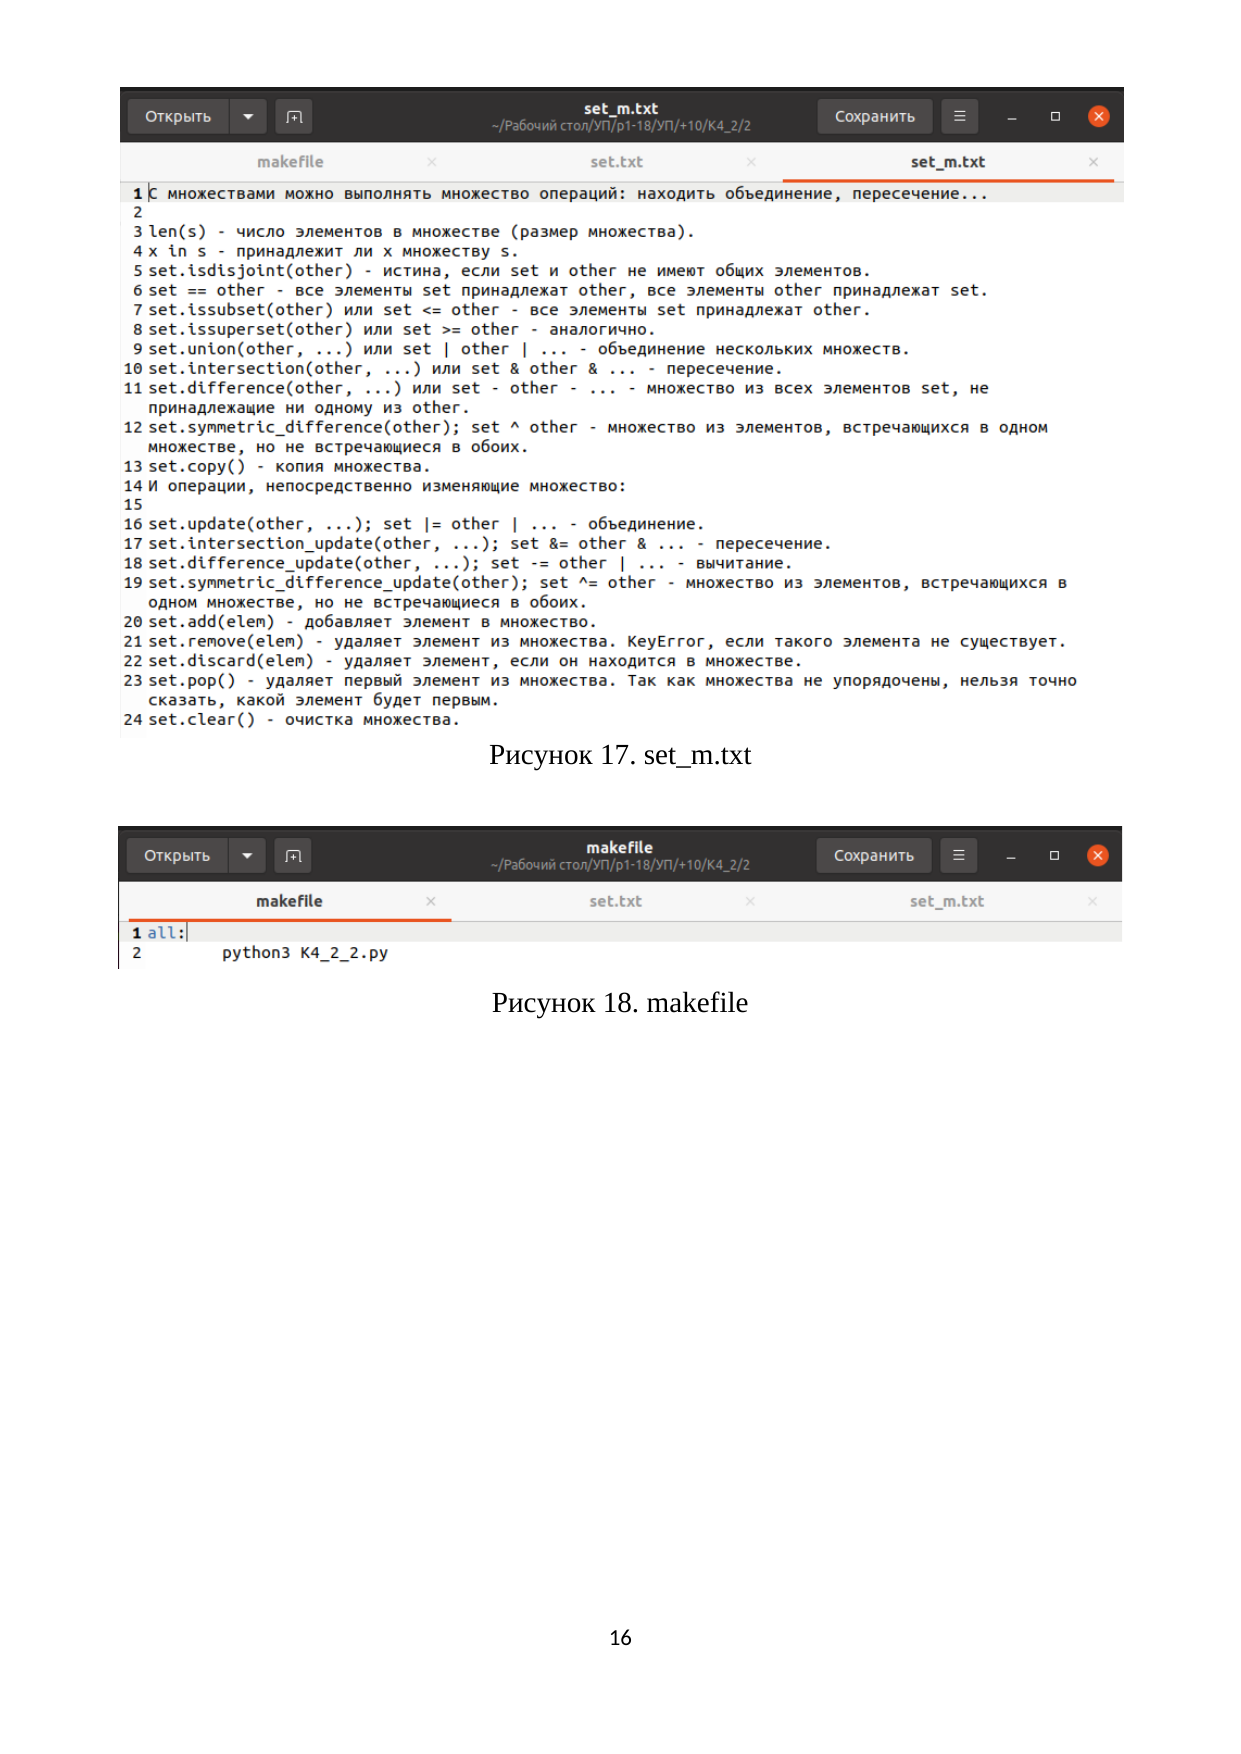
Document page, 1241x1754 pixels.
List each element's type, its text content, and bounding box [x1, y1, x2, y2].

picture [120, 87, 1124, 738]
picture [118, 826, 1123, 969]
text Рисунок 18. makefile [118, 969, 1122, 1019]
text Рисунок 17. set_m.txt [118, 75, 1122, 771]
